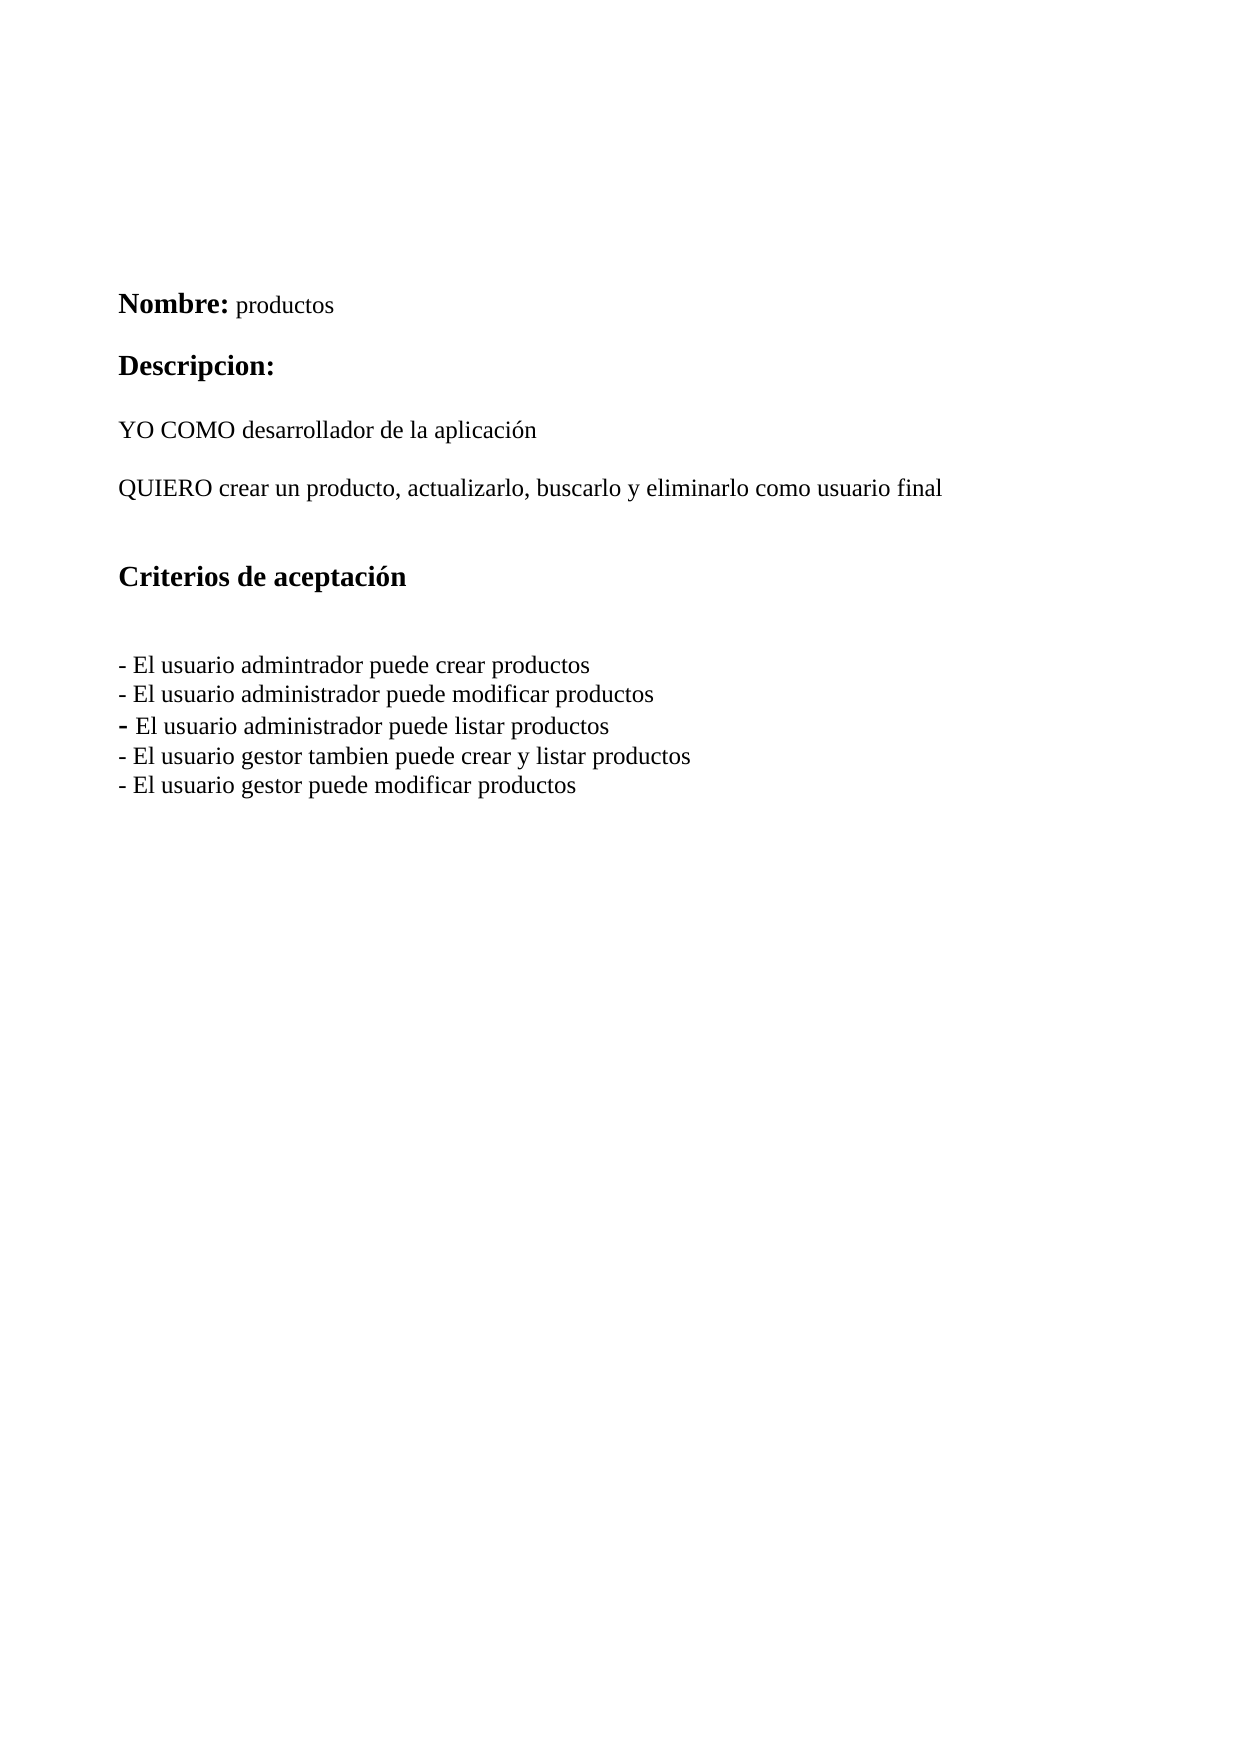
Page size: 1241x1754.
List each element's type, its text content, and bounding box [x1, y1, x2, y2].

text - El usuario administrador puede listar productos [118, 707, 1122, 741]
text Descripcion: [118, 348, 1122, 382]
text YO COMO desarrollador de la aplicación [118, 415, 1122, 444]
text - El usuario administrador puede modificar productos [118, 679, 1122, 707]
text - El usuario gestor puede modificar productos [118, 770, 1122, 798]
text Criterios de aceptación [118, 559, 1122, 592]
text QUIERO crear un producto, actualizarlo, buscarlo y eliminarlo como usuario final [118, 473, 1122, 501]
text Nombre: productos [118, 286, 1122, 319]
text - El usuario gestor tambien puede crear y listar productos [118, 741, 1122, 770]
text - El usuario admintrador puede crear productos [118, 650, 1122, 679]
